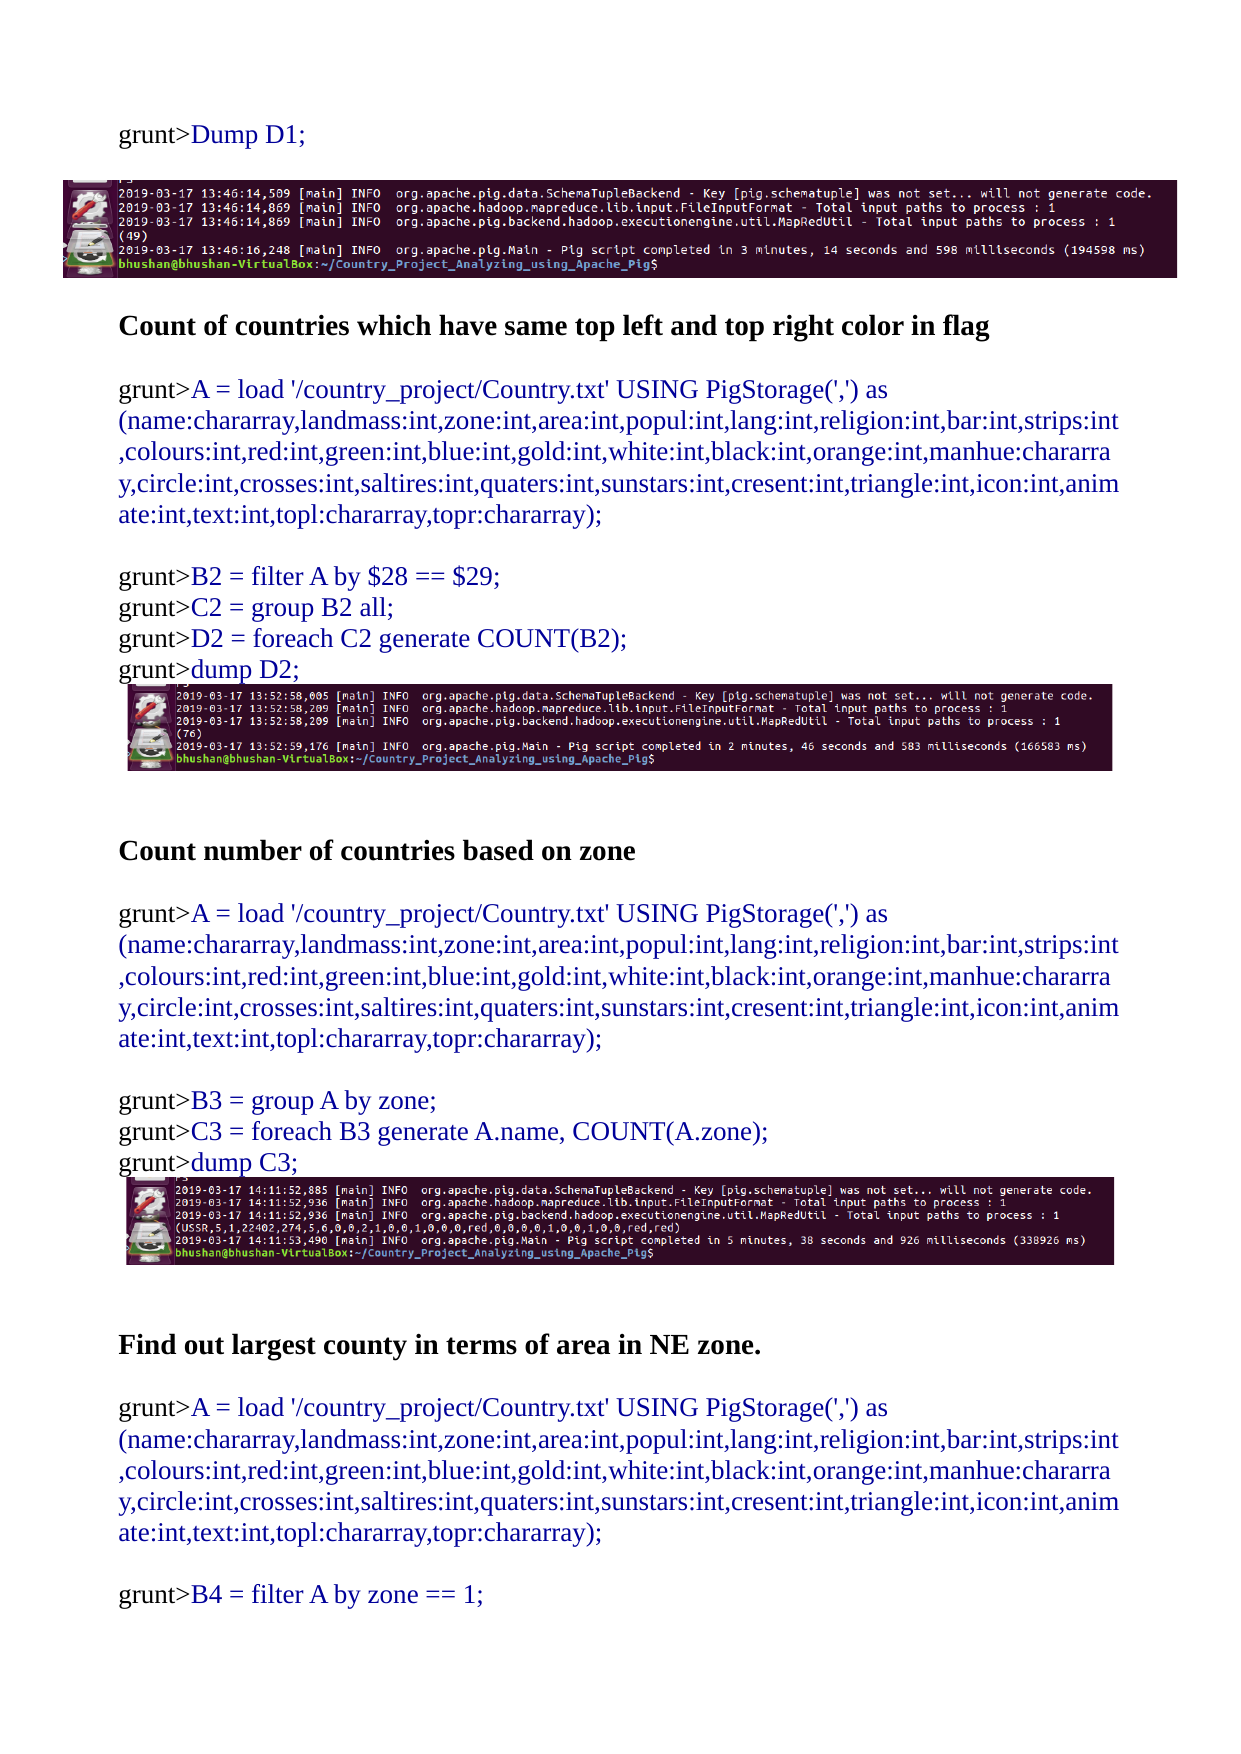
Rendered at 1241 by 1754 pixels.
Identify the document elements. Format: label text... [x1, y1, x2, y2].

text grunt>C2 = group B2 all; [118, 591, 1122, 622]
text Count of countries which have same top left and top right color in flag [118, 308, 1122, 342]
text grunt>D2 = foreach C2 generate COUNT(B2); [118, 622, 1122, 653]
text grunt>dump C3; [118, 1146, 1122, 1178]
text grunt>B4 = filter A by zone == 1; [118, 1578, 1122, 1609]
text grunt>A = load '/country_project/Country.txt' USING PigStorage(',') as (name:chararray,landmass:int,zone:int,area:int,popul:int,lang:int,religion:int,bar:int,strips:int,colours:int,red:int,green:int,blue:int,gold:int,white:int,black:int,orange:int,manhue:chararray,circle:int,crosses:int,saltires:int,quaters:int,sunstars:int,cresent:int,triangle:int,icon:int,animate:int,text:int,topl:chararray,topr:chararray); [118, 1392, 1122, 1547]
text grunt>dump D2; [118, 653, 1122, 685]
text grunt>B2 = filter A by $28 == $29; [118, 560, 1122, 591]
text grunt>C3 = foreach B3 generate A.name, COUNT(A.zone); [118, 1115, 1122, 1146]
text grunt>A = load '/country_project/Country.txt' USING PigStorage(',') as (name:chararray,landmass:int,zone:int,area:int,popul:int,lang:int,religion:int,bar:int,strips:int,colours:int,red:int,green:int,blue:int,gold:int,white:int,black:int,orange:int,manhue:chararray,circle:int,crosses:int,saltires:int,quaters:int,sunstars:int,cresent:int,triangle:int,icon:int,animate:int,text:int,topl:chararray,topr:chararray); [118, 897, 1122, 1053]
text grunt>Dump D1; [118, 118, 1122, 149]
text grunt>B3 = group A by zone; [118, 1084, 1122, 1115]
text Count number of countries based on zone [118, 833, 1122, 866]
text Find out largest county in terms of area in NE zone. [118, 1327, 1122, 1360]
text grunt>A = load '/country_project/Country.txt' USING PigStorage(',') as (name:chararray,landmass:int,zone:int,area:int,popul:int,lang:int,religion:int,bar:int,strips:int,colours:int,red:int,green:int,blue:int,gold:int,white:int,black:int,orange:int,manhue:chararray,circle:int,crosses:int,saltires:int,quaters:int,sunstars:int,cresent:int,triangle:int,icon:int,animate:int,text:int,topl:chararray,topr:chararray); [118, 373, 1122, 529]
